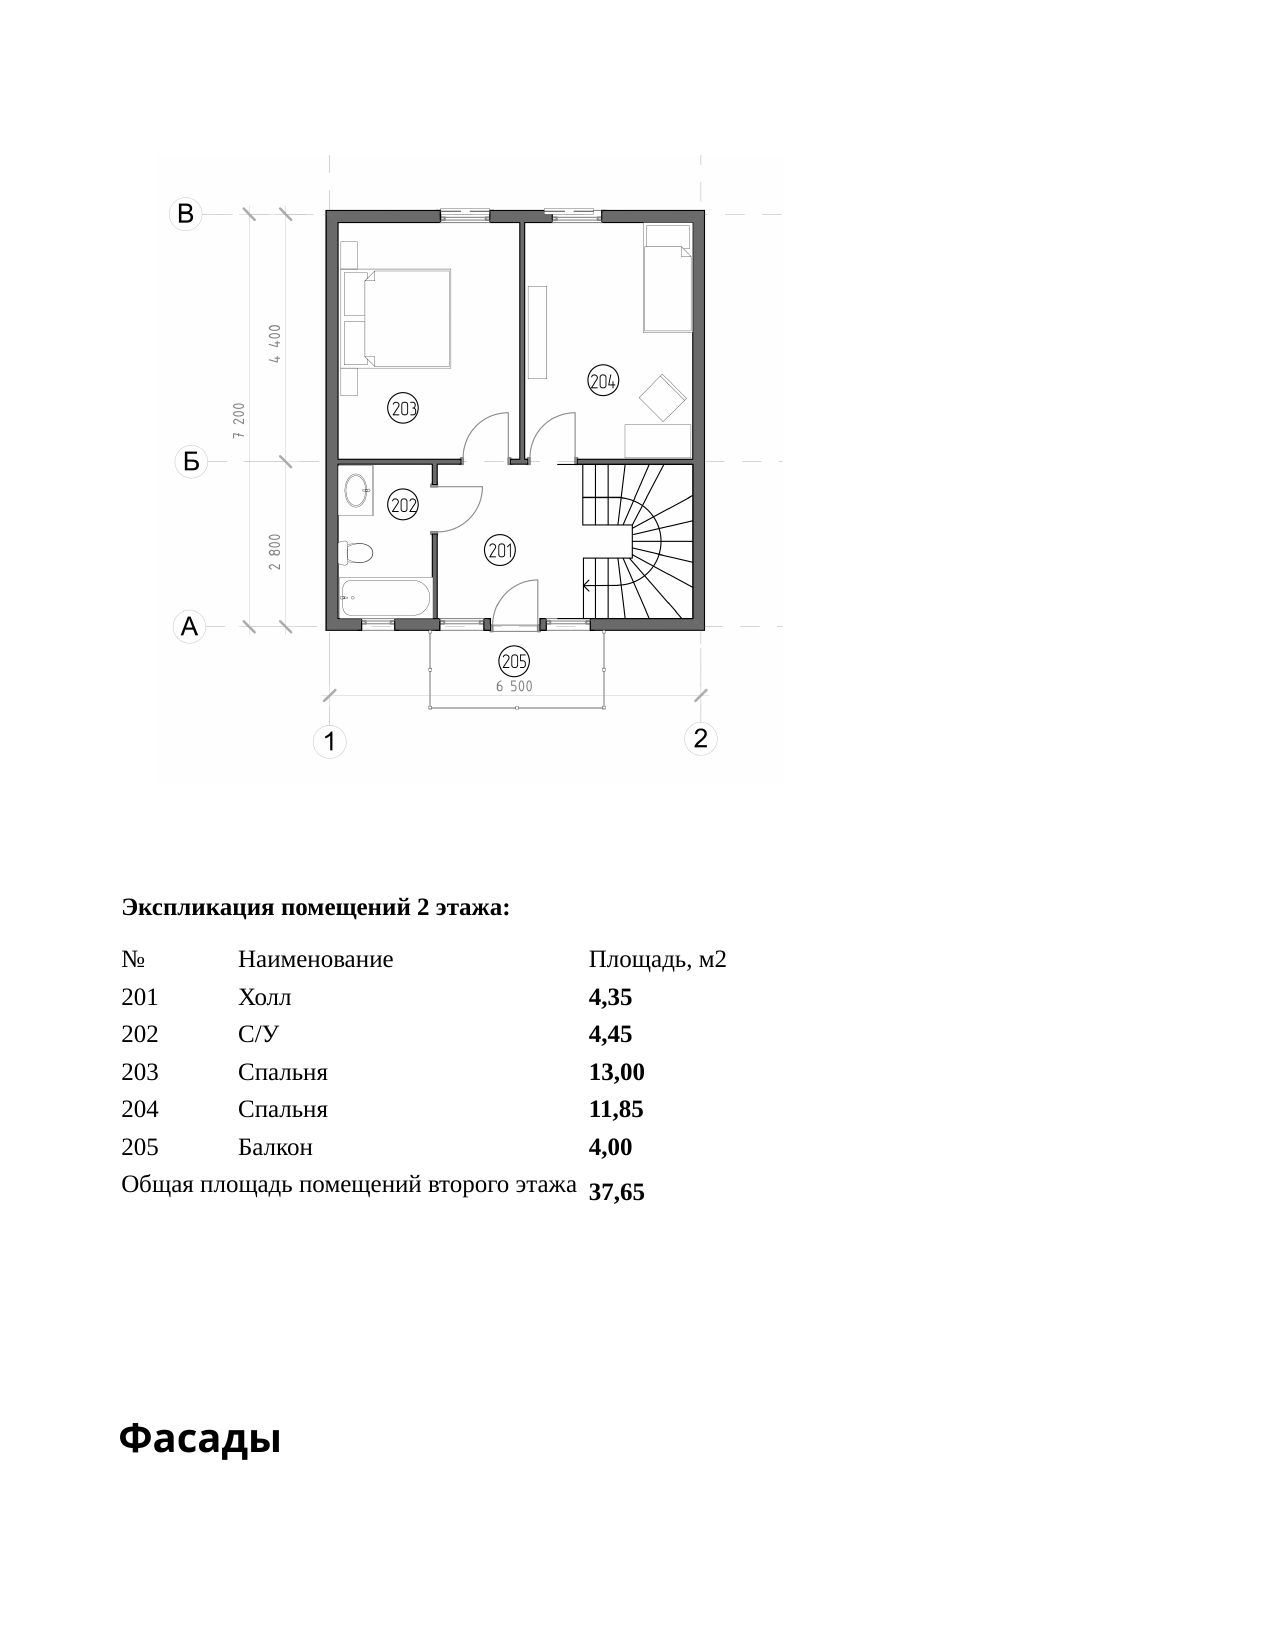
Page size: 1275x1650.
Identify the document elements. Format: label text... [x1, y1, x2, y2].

table_cell Балкон [238, 1123, 589, 1160]
table_header Наименование [238, 935, 589, 973]
picture [155, 155, 783, 783]
table_cell [118, 118, 835, 820]
table_cell Холл [238, 973, 589, 1010]
table_cell Общая площадь помещений второго этажа [121, 1160, 589, 1213]
table_header № [121, 935, 238, 973]
table_cell 37,65 [589, 1160, 741, 1213]
text Фасады [118, 1410, 1157, 1464]
table_cell 202 [121, 1010, 238, 1048]
table_cell 204 [121, 1085, 238, 1123]
table_header Площадь, м2 [589, 935, 741, 973]
table_cell 203 [121, 1048, 238, 1085]
table_cell Спальня [238, 1085, 589, 1123]
table_cell 13,00 [589, 1048, 741, 1085]
table_cell С/У [238, 1010, 589, 1048]
table_cell 11,85 [589, 1085, 741, 1123]
table_cell 201 [121, 973, 238, 1010]
table_cell 4,35 [589, 973, 741, 1010]
table_cell 4,45 [589, 1010, 741, 1048]
table_cell 4,00 [589, 1123, 741, 1160]
table_cell Экспликация помещений 2 этажа: [118, 820, 835, 1216]
table_cell Спальня [238, 1048, 589, 1085]
table_cell [121, 121, 824, 817]
table_cell 205 [121, 1123, 238, 1160]
